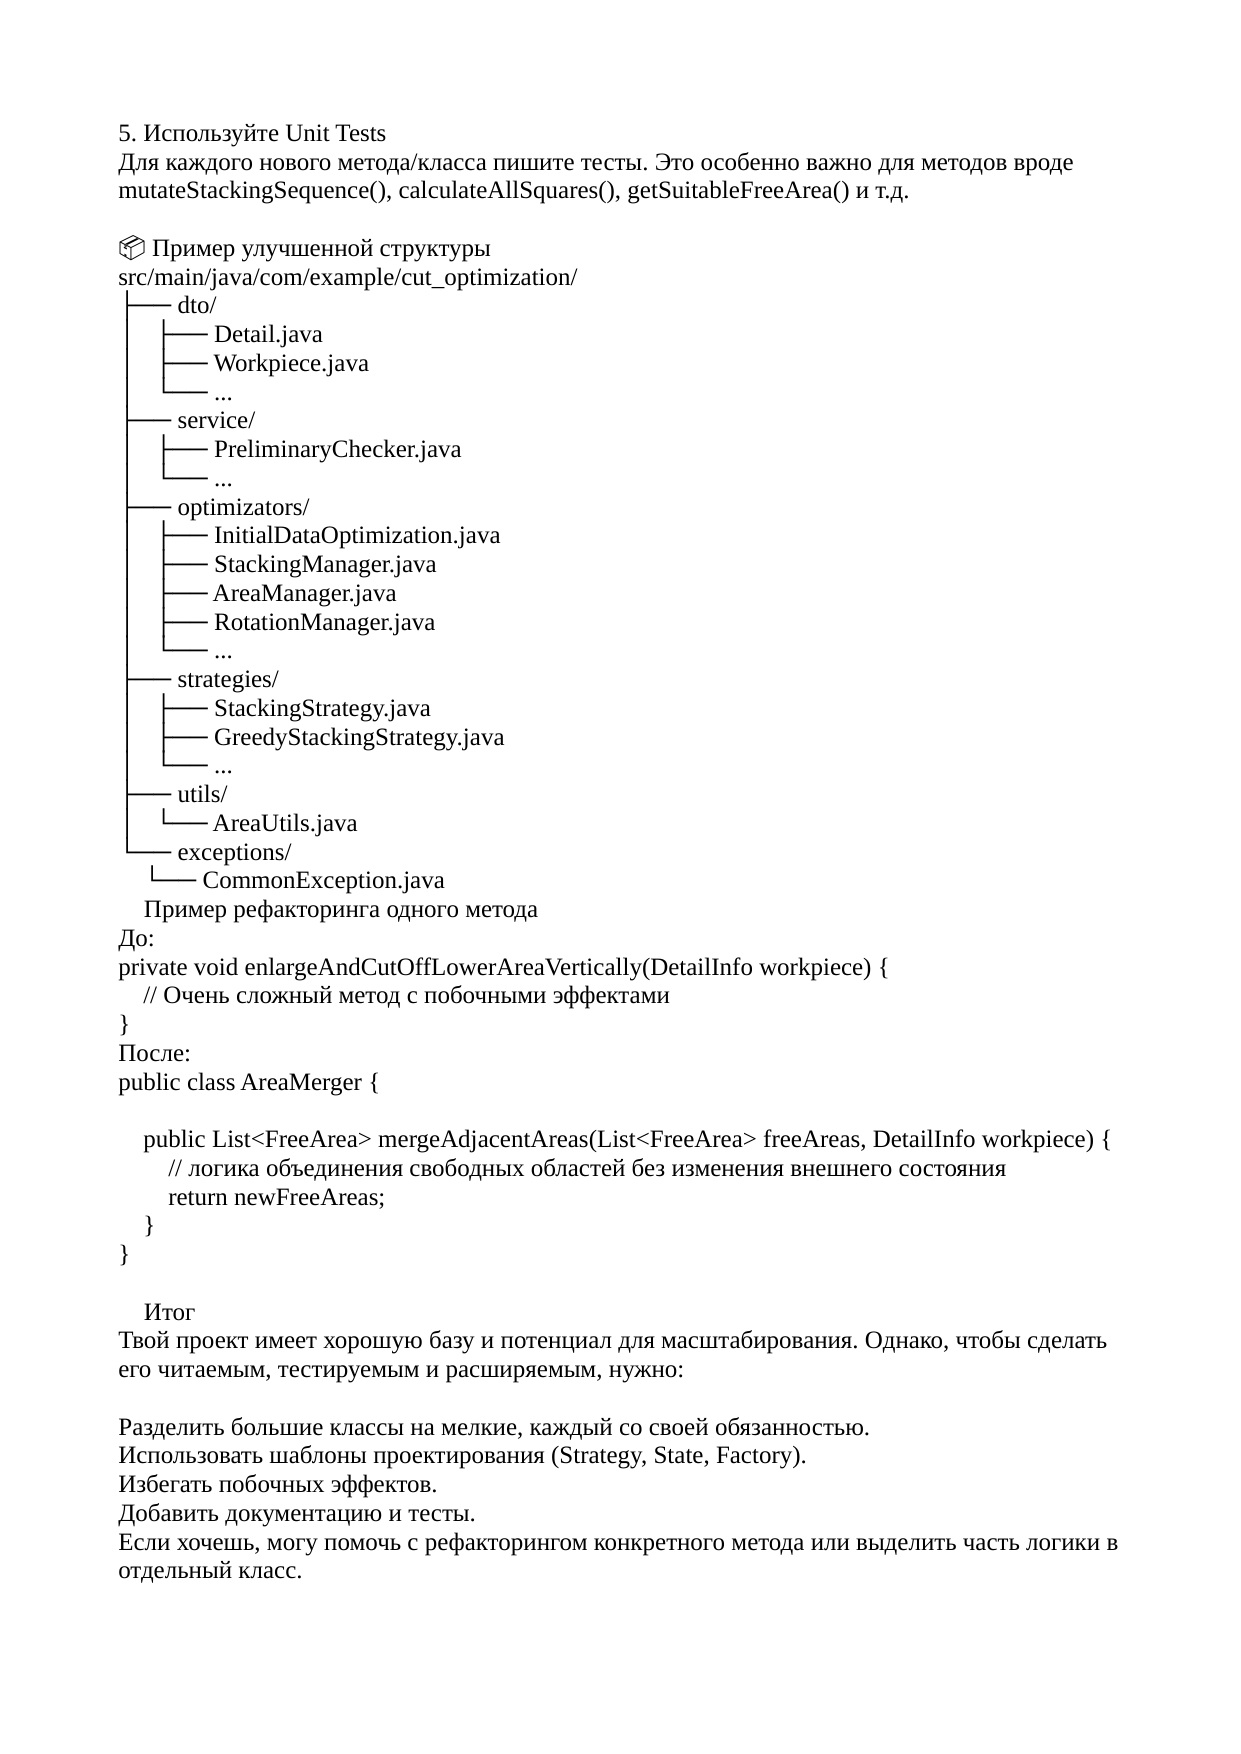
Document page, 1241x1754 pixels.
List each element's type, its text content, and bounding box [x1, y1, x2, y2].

text │ ├── AreaManager.java [128, 578, 162, 607]
text │ ├── PreliminaryChecker.java [128, 434, 162, 463]
text // Очень сложный метод с побочными эффектами [118, 981, 1122, 1009]
text ├── service/ [128, 406, 1122, 434]
text До: [118, 923, 1122, 952]
text ├── strategies/ [128, 664, 1122, 693]
text public class AreaMerger { [118, 1067, 1122, 1096]
text │ ├── InitialDataOptimization.java [128, 521, 162, 549]
text │ └── ... [128, 377, 1122, 406]
text │ ├── Workpiece.java [128, 348, 162, 377]
text │ └── ... [118, 636, 126, 664]
text } [118, 1211, 1122, 1239]
text public List<FreeArea> mergeAdjacentAreas(List<FreeArea> freeAreas, DetailInfo workpiece) { [118, 1124, 1122, 1153]
text │ └── ... [118, 751, 126, 779]
text │ ├── StackingStrategy.java [164, 693, 1122, 722]
text │ ├── GreedyStackingStrategy.java [128, 722, 162, 751]
text return newFreeAreas; [118, 1182, 1122, 1211]
text │ ├── RotationManager.java [128, 607, 162, 636]
text Для каждого нового метода/класса пишите тесты. Это особенно важно для методов вроде mutateStackingSequence(), calculateAllSquares(), getSuitableFreeArea() и т.д. [118, 147, 1122, 204]
text // логика объединения свободных областей без изменения внешнего состояния [118, 1153, 1122, 1182]
text 🎯 Итог [118, 1297, 1122, 1326]
text Если хочешь, могу помочь с рефакторингом конкретного метода или выделить часть логики в отдельный класс. [118, 1527, 1122, 1584]
text Избегать побочных эффектов. [118, 1469, 1122, 1498]
text │ └── ... [118, 463, 126, 492]
text } [118, 1009, 1122, 1038]
text 🧪 Пример рефакторинга одного метода [118, 894, 1122, 923]
text └── exceptions/ [118, 837, 1122, 866]
text │ ├── Detail.java [128, 319, 162, 348]
text 5. Используйте Unit Tests [118, 118, 1122, 147]
text │ ├── AreaManager.java [164, 578, 1122, 607]
text │ └── ... [118, 377, 126, 406]
text │ └── AreaUtils.java [128, 808, 1122, 837]
text ├── optimizators/ [128, 492, 1122, 521]
text Использовать шаблоны проектирования (Strategy, State, Factory). [118, 1441, 1122, 1469]
text │ ├── StackingManager.java [164, 549, 1122, 578]
text Разделить большие классы на мелкие, каждый со своей обязанностью. [118, 1412, 1122, 1441]
text │ └── ... [128, 463, 1122, 492]
text Добавить документацию и тесты. [118, 1498, 1122, 1527]
text │ ├── PreliminaryChecker.java [164, 434, 1122, 463]
text } [118, 1239, 1122, 1268]
text После: [118, 1038, 1122, 1067]
text ├── dto/ [128, 291, 1122, 319]
text 📦 Пример улучшенной структуры [118, 233, 1122, 262]
text ├── utils/ [118, 779, 126, 808]
text │ └── ... [128, 636, 1122, 664]
text private void enlargeAndCutOffLowerAreaVertically(DetailInfo workpiece) { [118, 952, 1122, 981]
text │ └── ... [128, 751, 1122, 779]
text src/main/java/com/example/cut_optimization/ [118, 262, 1122, 291]
text │ ├── Workpiece.java [164, 348, 1122, 377]
text │ ├── Detail.java [164, 319, 1122, 348]
text ├── utils/ [128, 779, 1122, 808]
text └── CommonException.java [118, 866, 1122, 894]
text Твой проект имеет хорошую базу и потенциал для масштабирования. Однако, чтобы сделать его читаемым, тестируемым и расширяемым, нужно: [118, 1326, 1122, 1383]
text │ ├── GreedyStackingStrategy.java [164, 722, 1122, 751]
text │ ├── InitialDataOptimization.java [164, 521, 1122, 549]
text │ ├── StackingManager.java [128, 549, 162, 578]
text ├── dto/ [118, 291, 126, 319]
text │ ├── RotationManager.java [164, 607, 1122, 636]
text │ ├── StackingStrategy.java [128, 693, 162, 722]
